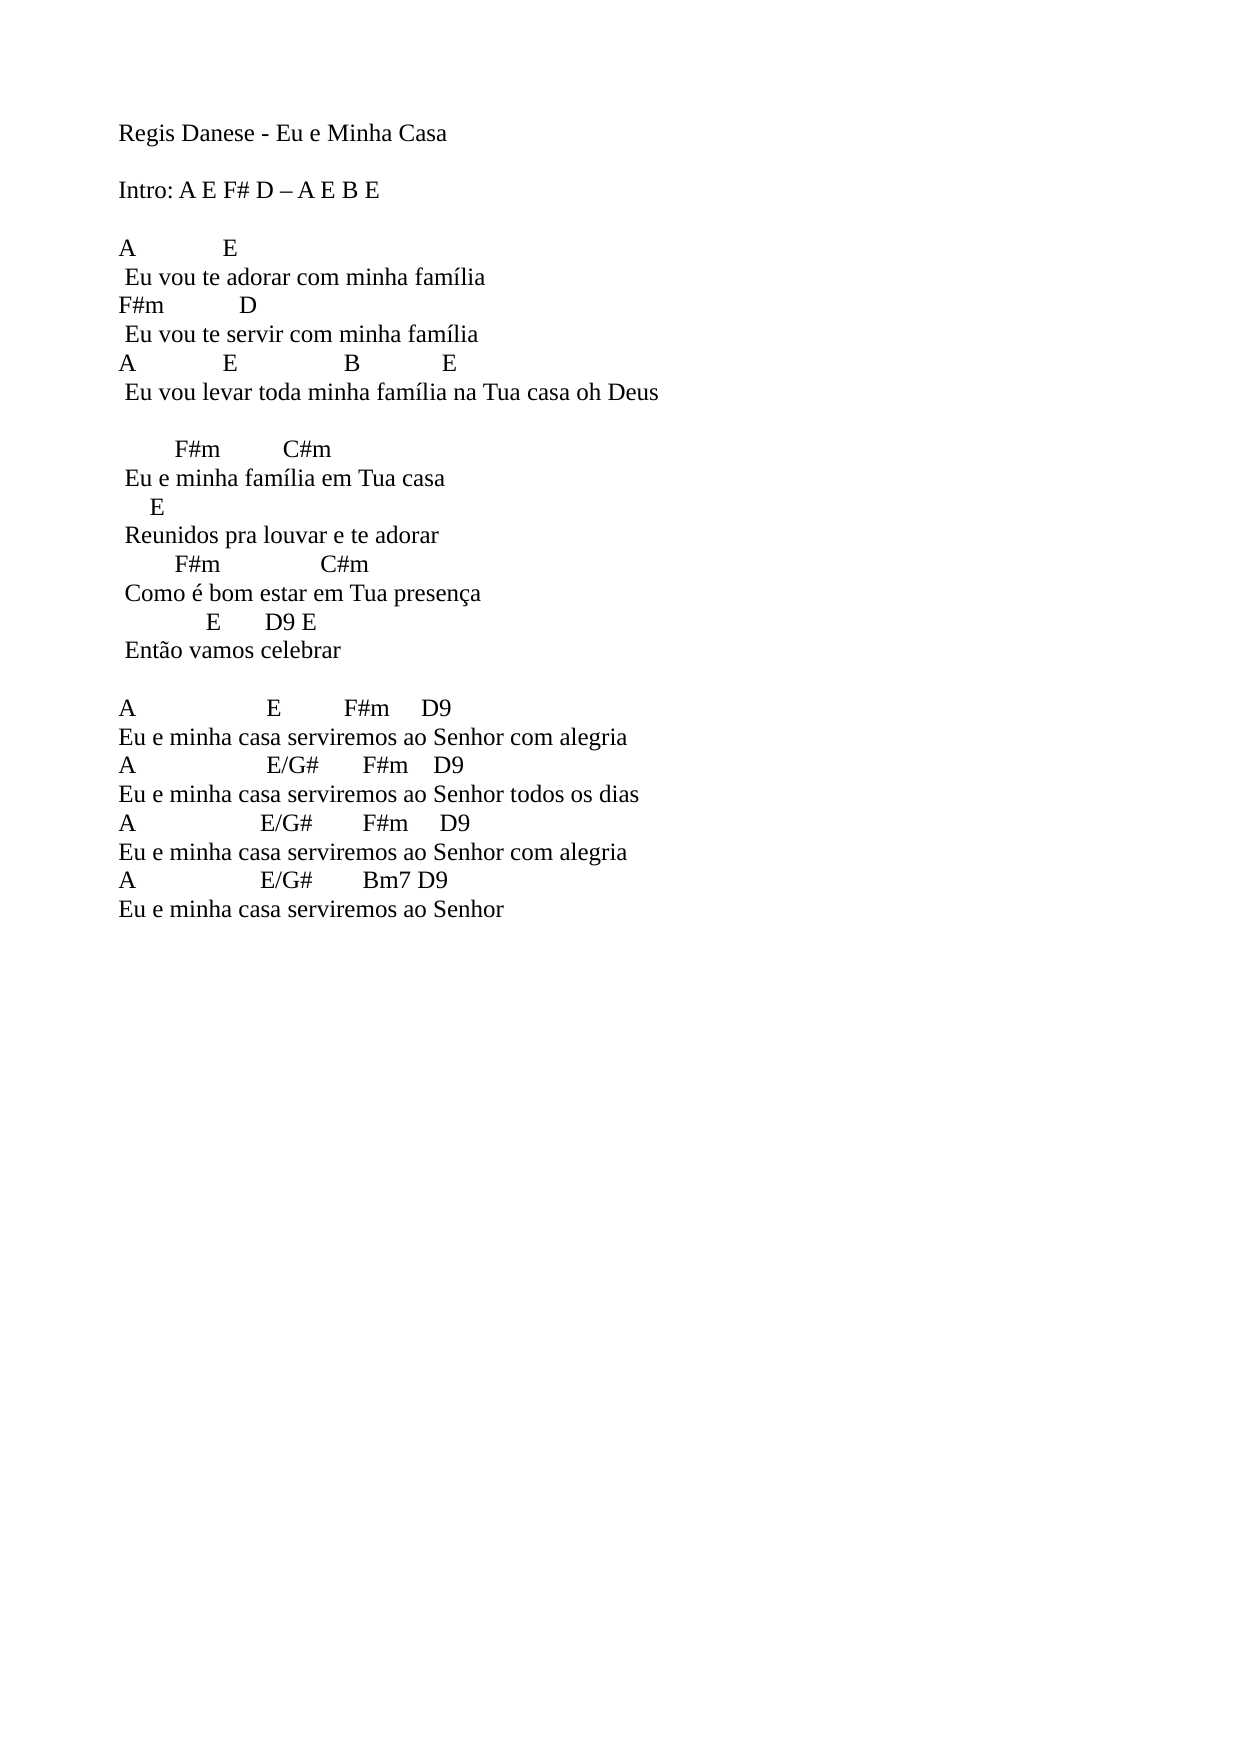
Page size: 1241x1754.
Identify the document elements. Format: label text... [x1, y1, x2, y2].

text Eu e minha casa serviremos ao Senhor com alegria [118, 837, 1122, 866]
text Eu e minha casa serviremos ao Senhor todos os dias [118, 779, 1122, 808]
text A E/G# Bm7 D9 [118, 866, 1122, 894]
text Eu e minha casa serviremos ao Senhor [118, 894, 1122, 923]
text E D9 E [118, 607, 1122, 636]
text A E F#m D9 [118, 693, 1122, 722]
text Como é bom estar em Tua presença [118, 578, 1122, 607]
text A E/G# F#m D9 [118, 751, 1122, 779]
text Reunidos pra louvar e te adorar [118, 521, 1122, 549]
text F#m D [118, 291, 1122, 319]
text Eu vou te adorar com minha família [118, 262, 1122, 291]
text Eu e minha família em Tua casa [118, 463, 1122, 492]
text A E/G# F#m D9 [118, 808, 1122, 837]
text F#m C#m [118, 549, 1122, 578]
text Eu vou levar toda minha família na Tua casa oh Deus [118, 377, 1122, 406]
text E [118, 492, 1122, 521]
text F#m C#m [118, 434, 1122, 463]
text Eu vou te servir com minha família [118, 319, 1122, 348]
text A E B E [118, 348, 1122, 377]
text Regis Danese - Eu e Minha Casa [118, 118, 1122, 147]
text A E [118, 233, 1122, 262]
text Então vamos celebrar [118, 636, 1122, 664]
text Intro: A E F# D – A E B E [118, 176, 1122, 204]
text Eu e minha casa serviremos ao Senhor com alegria [118, 722, 1122, 751]
